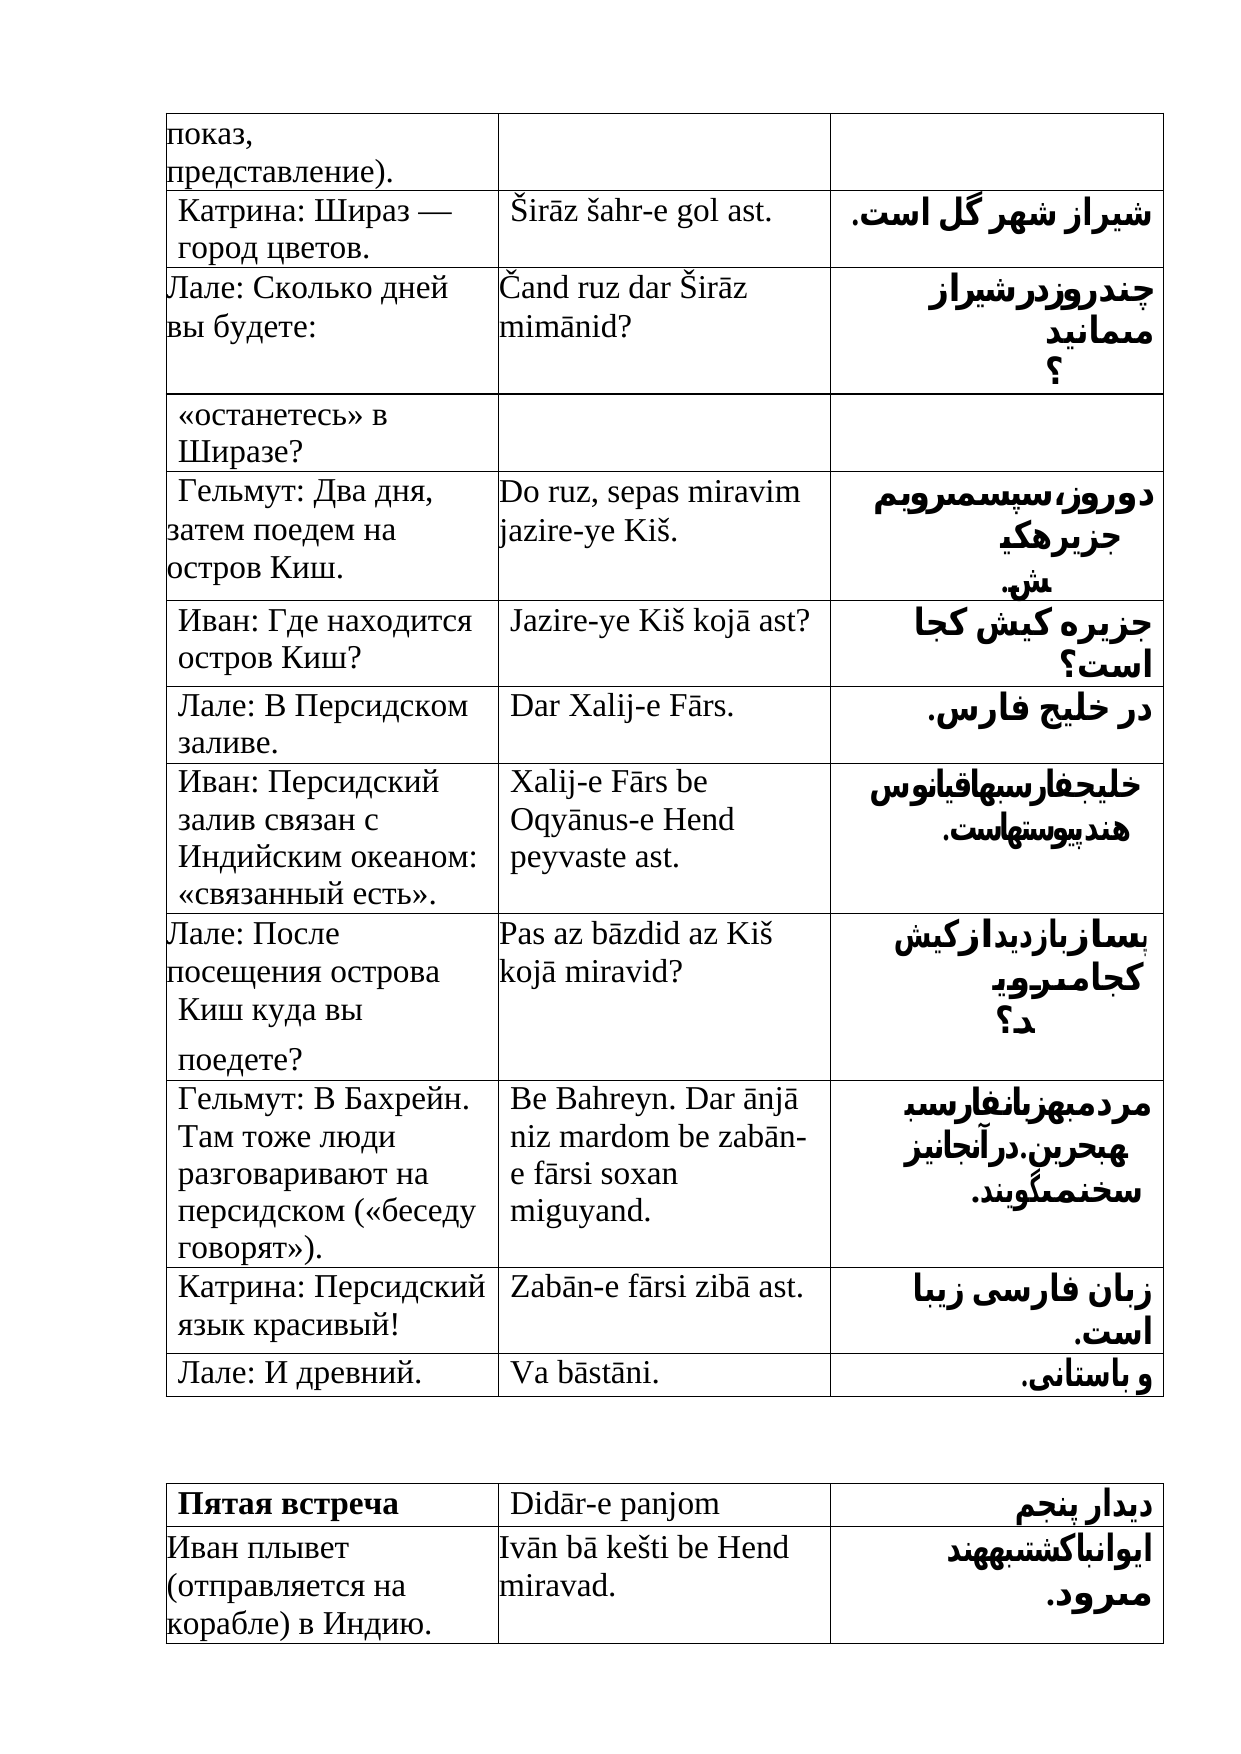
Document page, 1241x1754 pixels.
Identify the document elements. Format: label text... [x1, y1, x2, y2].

table_cell ايوانباكشتىبهھند مىرود. [831, 1527, 1163, 1642]
table_cell جزيره كيش كجا است؟ [831, 601, 1163, 686]
table_cell [499, 1230, 830, 1267]
table_cell [499, 114, 830, 190]
table_cell Pas az bāzdid az Kiš kojā miravid? [499, 914, 830, 1042]
table_cell Катрина: Шираз — город цветов. [167, 191, 498, 267]
table_cell Индийским океаном: [167, 838, 498, 875]
table_cell Лале: После посещения острова Киш куда вы [167, 914, 498, 1042]
table_cell Be Bahreyn. Dar ānjā [499, 1081, 830, 1118]
table_header Пятая встреча [167, 1484, 498, 1526]
table_cell Иван: Где находится остров Киш? [167, 601, 498, 686]
table_cell شيراز شھر گل است. [831, 191, 1163, 267]
table_cell разговаривают на [167, 1155, 498, 1192]
table_cell Do ruz, sepas miravim jazire-ye Kiš. [499, 472, 830, 600]
table_cell Ivān bā kešti be Hend miravad. [499, 1527, 830, 1642]
table_cell miguyand. [499, 1193, 830, 1230]
table_cell Dar Xalij-e Fārs. [499, 687, 830, 762]
table_cell Xalij-e Fārs be [499, 764, 830, 801]
table_cell چندروزدرشيراز مىمانيد؟ [831, 268, 1163, 393]
table_cell Гельмут: В Бахрейн. [167, 1081, 498, 1118]
table_cell Čand ruz dar Širāz mimānid? [499, 268, 830, 393]
table_cell «связанный есть». [167, 875, 498, 912]
table_header ديدار پنجم [831, 1484, 1163, 1526]
table_cell [831, 114, 1163, 190]
table_cell Oqyānus-e Hend [499, 801, 830, 838]
table_cell Катрина: Персидский язык красивый! [167, 1268, 498, 1353]
table_cell Иван плывет (отправляется на корабле) в Индию. [167, 1527, 498, 1642]
table_header [831, 395, 1163, 471]
table_cell دوروز،سپسمىرويم جزيرهكيش. [831, 472, 1163, 600]
table_cell Va bāstāni. [499, 1354, 830, 1396]
table_cell Там тоже люди [167, 1118, 498, 1155]
table_header «останетесь» в Ширазе? [167, 395, 498, 471]
table_cell показ, представление). [167, 114, 498, 190]
table_cell Иван: Персидский [167, 764, 498, 801]
table_cell e fārsi soxan [499, 1155, 830, 1192]
table_header Didār-e panjom [499, 1484, 830, 1526]
table_cell پسازبازديدازكيش كجامىرويد؟ [831, 914, 1163, 1042]
table_cell و باستانى. [831, 1354, 1163, 1396]
table_cell Širāz šahr-e gol ast. [499, 191, 830, 267]
table_cell Zabān-e fārsi zibā ast. [499, 1268, 830, 1353]
table_cell Jazire-ye Kiš kojā ast? [499, 601, 830, 686]
table_cell مردمبهزبانفارسىبهبحرين.درآنجانيز سخنمىگويند. [831, 1081, 1163, 1267]
table_cell залив связан с [167, 801, 498, 838]
table_cell [499, 875, 830, 912]
table_cell در خليج فارس. [831, 687, 1163, 762]
table_cell زبان فارسى زيبا است. [831, 1268, 1163, 1353]
table_cell [499, 1042, 830, 1080]
table_cell поедете? [167, 1042, 498, 1080]
table_cell peyvaste ast. [499, 838, 830, 875]
table_cell Гельмут: Два дня, затем поедем на остров Киш. [167, 472, 498, 600]
table_cell خليجفارسبهاقيانوس ھندپيوستهاست. [831, 764, 1163, 912]
table_cell niz mardom be zabān- [499, 1118, 830, 1155]
table_cell [831, 1042, 1163, 1080]
table_cell говорят»). [167, 1230, 498, 1267]
table_cell Лале: В Персидском заливе. [167, 687, 498, 762]
table_cell Лале: И древний. [167, 1354, 498, 1396]
table_cell Лале: Сколько дней вы будете: [167, 268, 498, 393]
table_header [499, 395, 830, 471]
table_cell персидском («беседу [167, 1193, 498, 1230]
